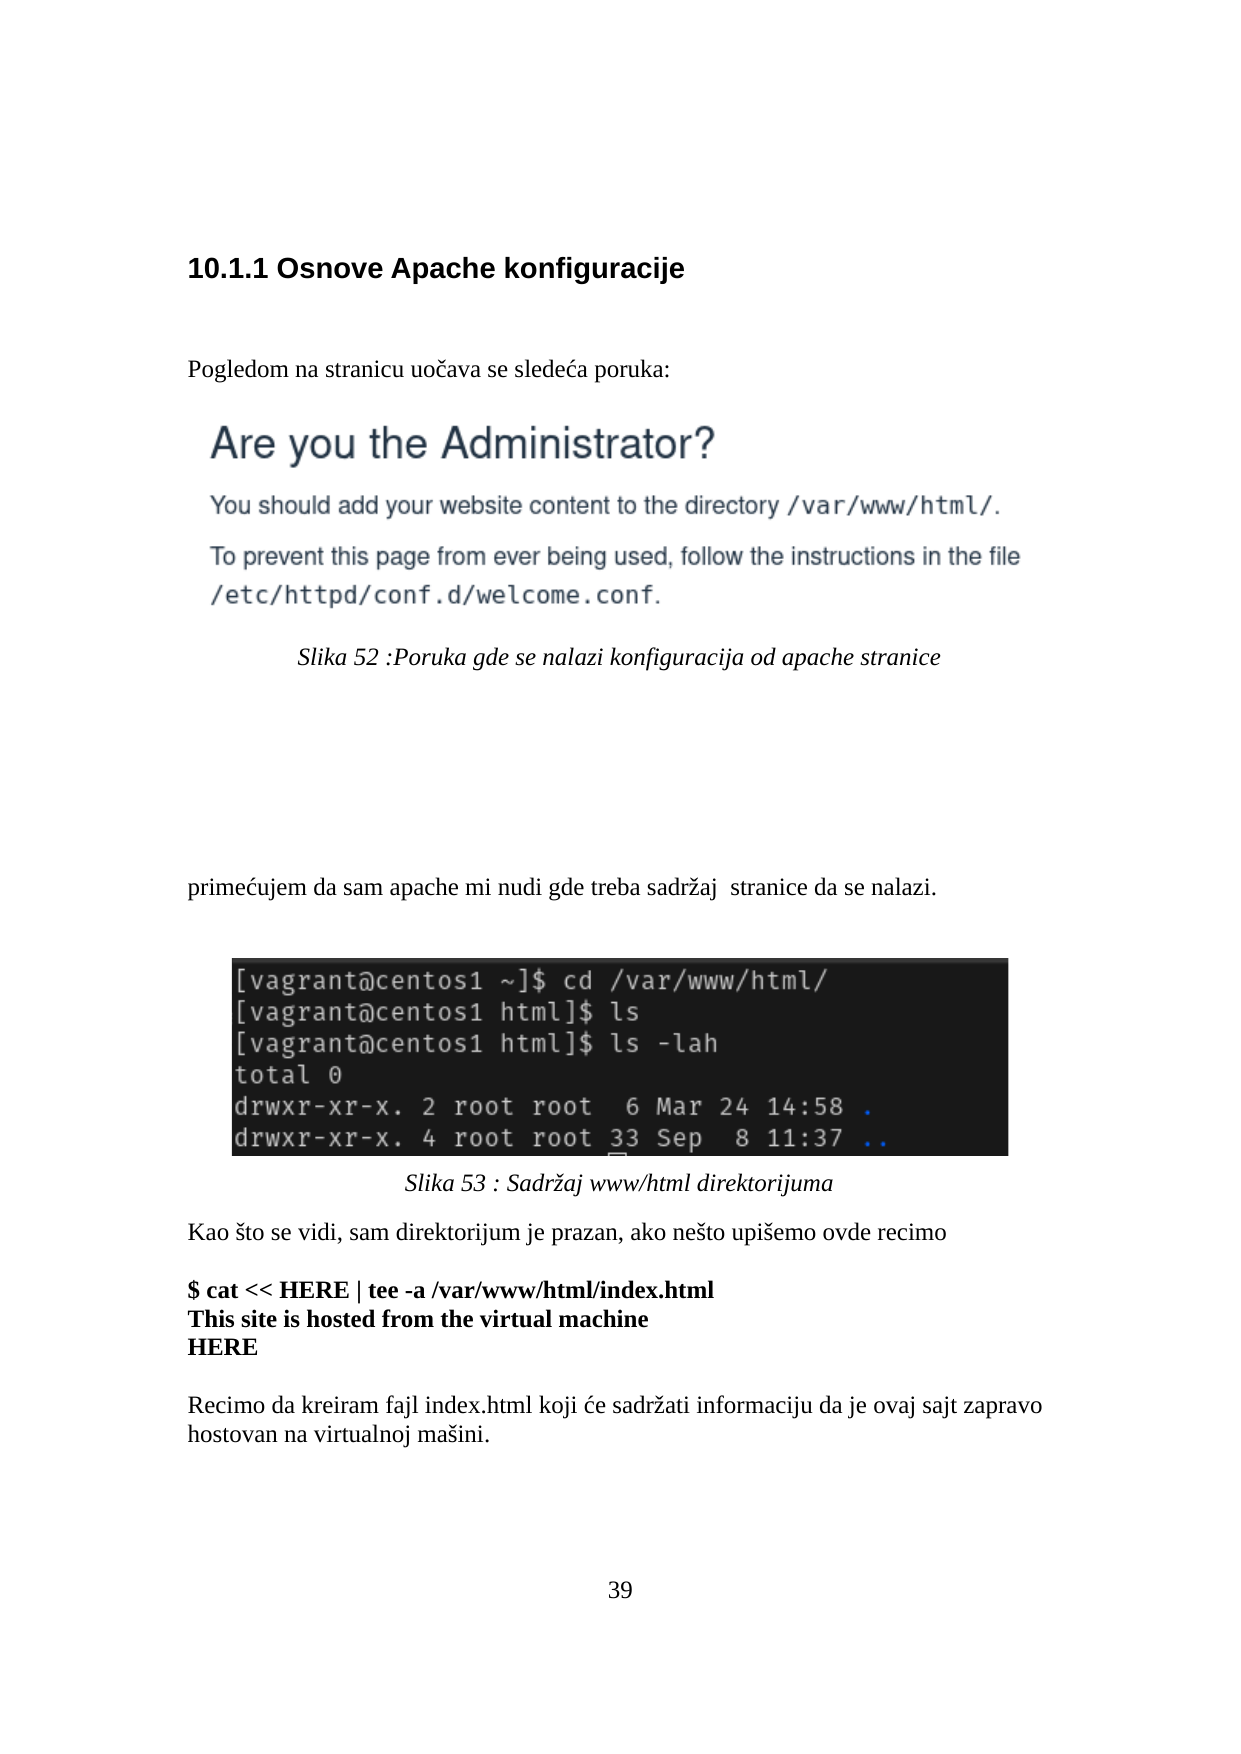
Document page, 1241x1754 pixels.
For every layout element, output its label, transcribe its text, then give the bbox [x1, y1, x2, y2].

text HERE [187, 1332, 1053, 1361]
picture [231, 958, 1009, 1156]
text $ cat << HERE | tee -a /var/www/html/index.html [187, 1275, 1053, 1304]
text Slika 53 : Sadržaj www/html direktorijuma [232, 1156, 1008, 1197]
text Slika 52 :Poruka gde se nalazi konfiguracija od apache stranice [180, 404, 1060, 671]
text Kao što se vidi, sam direktorijum je prazan, ako nešto upišemo ovde recimo [187, 1217, 1053, 1246]
text This site is hosted from the virtual machine [187, 1304, 1053, 1332]
text Pogledom na stranicu uočava se sledeća poruka: [187, 354, 1053, 383]
text primećujem da sam apache mi nudi gde treba sadržaj stranice da se nalazi. [187, 872, 1053, 901]
subtitle 10.1.1 Osnove Apache konfiguracije [187, 251, 1053, 284]
picture [187, 404, 1053, 630]
text Recimo da kreiram fajl index.html koji će sadržati informaciju da je ovaj sajt zapravo hostovan na virtualnoj mašini. [187, 1390, 1053, 1447]
